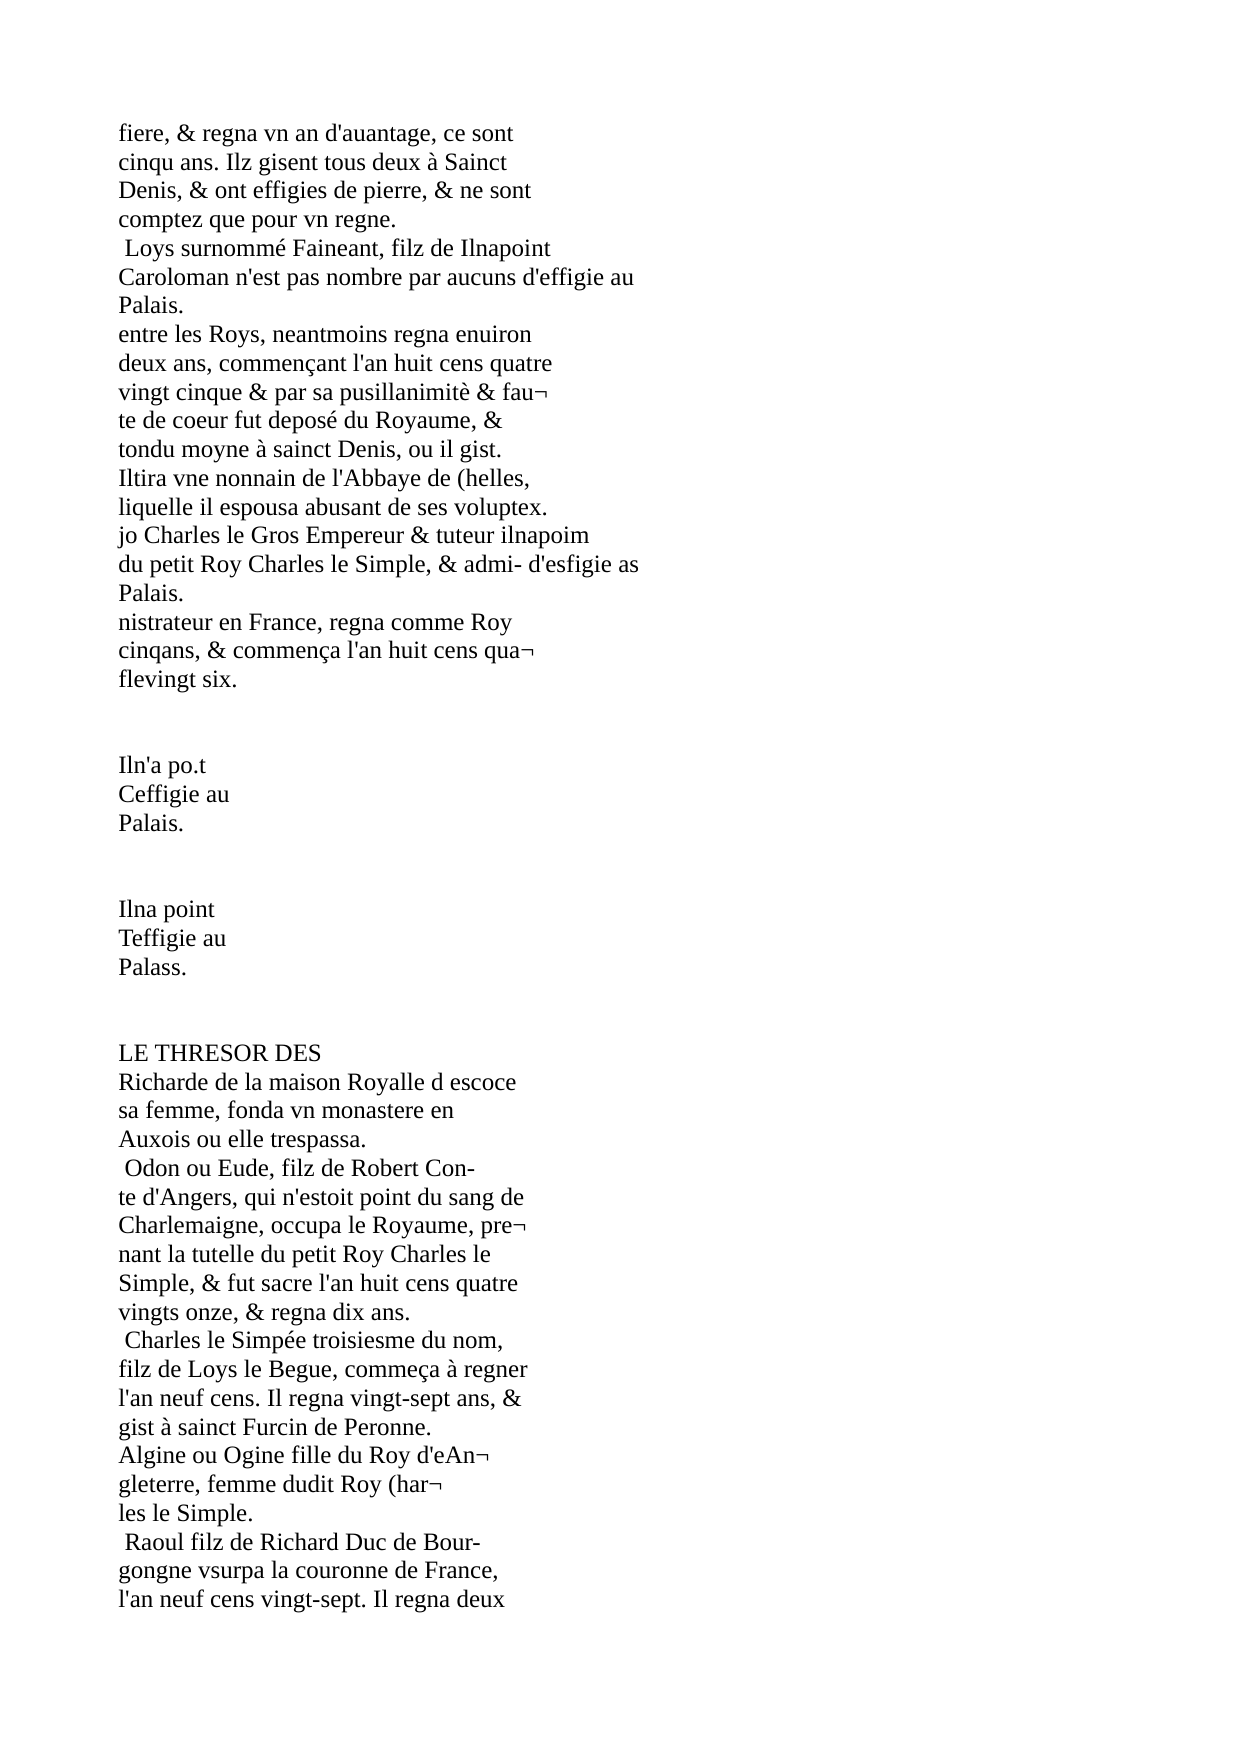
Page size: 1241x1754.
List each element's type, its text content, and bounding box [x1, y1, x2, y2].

text Richarde de la maison Royalle d escoce [118, 1067, 1122, 1096]
text Odon ou Eude, filz de Robert Con- [118, 1153, 1122, 1182]
text Charles le Simpée troisiesme du nom, [118, 1326, 1122, 1354]
text Teffigie au [118, 923, 1122, 952]
text Ceffigie au [118, 779, 1122, 808]
text cinqu ans. Ilz gisent tous deux à Sainct [118, 147, 1122, 176]
text vingt cinque & par sa pusillanimitè & fau¬ [118, 377, 1122, 406]
text cinqans, & commença l'an huit cens qua¬ [118, 636, 1122, 664]
text te de coeur fut deposé du Royaume, & [118, 406, 1122, 434]
text Ilna point [118, 894, 1122, 923]
text flevingt six. [118, 664, 1122, 693]
text Iln'a po.t [118, 751, 1122, 779]
text comptez que pour vn regne. [118, 204, 1122, 233]
text Palass. [118, 952, 1122, 981]
text les le Simple. [118, 1498, 1122, 1527]
text gongne vsurpa la couronne de France, [118, 1556, 1122, 1584]
text gleterre, femme dudit Roy (har¬ [118, 1469, 1122, 1498]
text Loys surnommé Faineant, filz de Ilnapoint [118, 233, 1122, 262]
text nant la tutelle du petit Roy Charles le [118, 1239, 1122, 1268]
text te d'Angers, qui n'estoit point du sang de [118, 1182, 1122, 1211]
text vingts onze, & regna dix ans. [118, 1297, 1122, 1326]
text Palais. [118, 808, 1122, 837]
text jo Charles le Gros Empereur & tuteur ilnapoim [118, 521, 1122, 549]
text Caroloman n'est pas nombre par aucuns d'effigie au [118, 262, 1122, 291]
text entre les Roys, neantmoins regna enuiron [118, 319, 1122, 348]
text Simple, & fut sacre l'an huit cens quatre [118, 1268, 1122, 1297]
text liquelle il espousa abusant de ses voluptex. [118, 492, 1122, 521]
text fiere, & regna vn an d'auantage, ce sont [118, 118, 1122, 147]
text Denis, & ont effigies de pierre, & ne sont [118, 176, 1122, 204]
text deux ans, commençant l'an huit cens quatre [118, 348, 1122, 377]
text Raoul filz de Richard Duc de Bour- [118, 1527, 1122, 1556]
text du petit Roy Charles le Simple, & admi- d'esfigie as [118, 549, 1122, 578]
text sa femme, fonda vn monastere en [118, 1096, 1122, 1124]
text Iltira vne nonnain de l'Abbaye de (helles, [118, 463, 1122, 492]
text filz de Loys le Begue, commeça à regner [118, 1354, 1122, 1383]
text nistrateur en France, regna comme Roy [118, 607, 1122, 636]
text Palais. [118, 291, 1122, 319]
text LE THRESOR DES [118, 1038, 1122, 1067]
text l'an neuf cens vingt-sept. Il regna deux [118, 1584, 1122, 1613]
text Charlemaigne, occupa le Royaume, pre¬ [118, 1211, 1122, 1239]
text gist à sainct Furcin de Peronne. [118, 1412, 1122, 1441]
text Auxois ou elle trespassa. [118, 1124, 1122, 1153]
text l'an neuf cens. Il regna vingt-sept ans, & [118, 1383, 1122, 1412]
text Algine ou Ogine fille du Roy d'eAn¬ [118, 1441, 1122, 1469]
text tondu moyne à sainct Denis, ou il gist. [118, 434, 1122, 463]
text Palais. [118, 578, 1122, 607]
